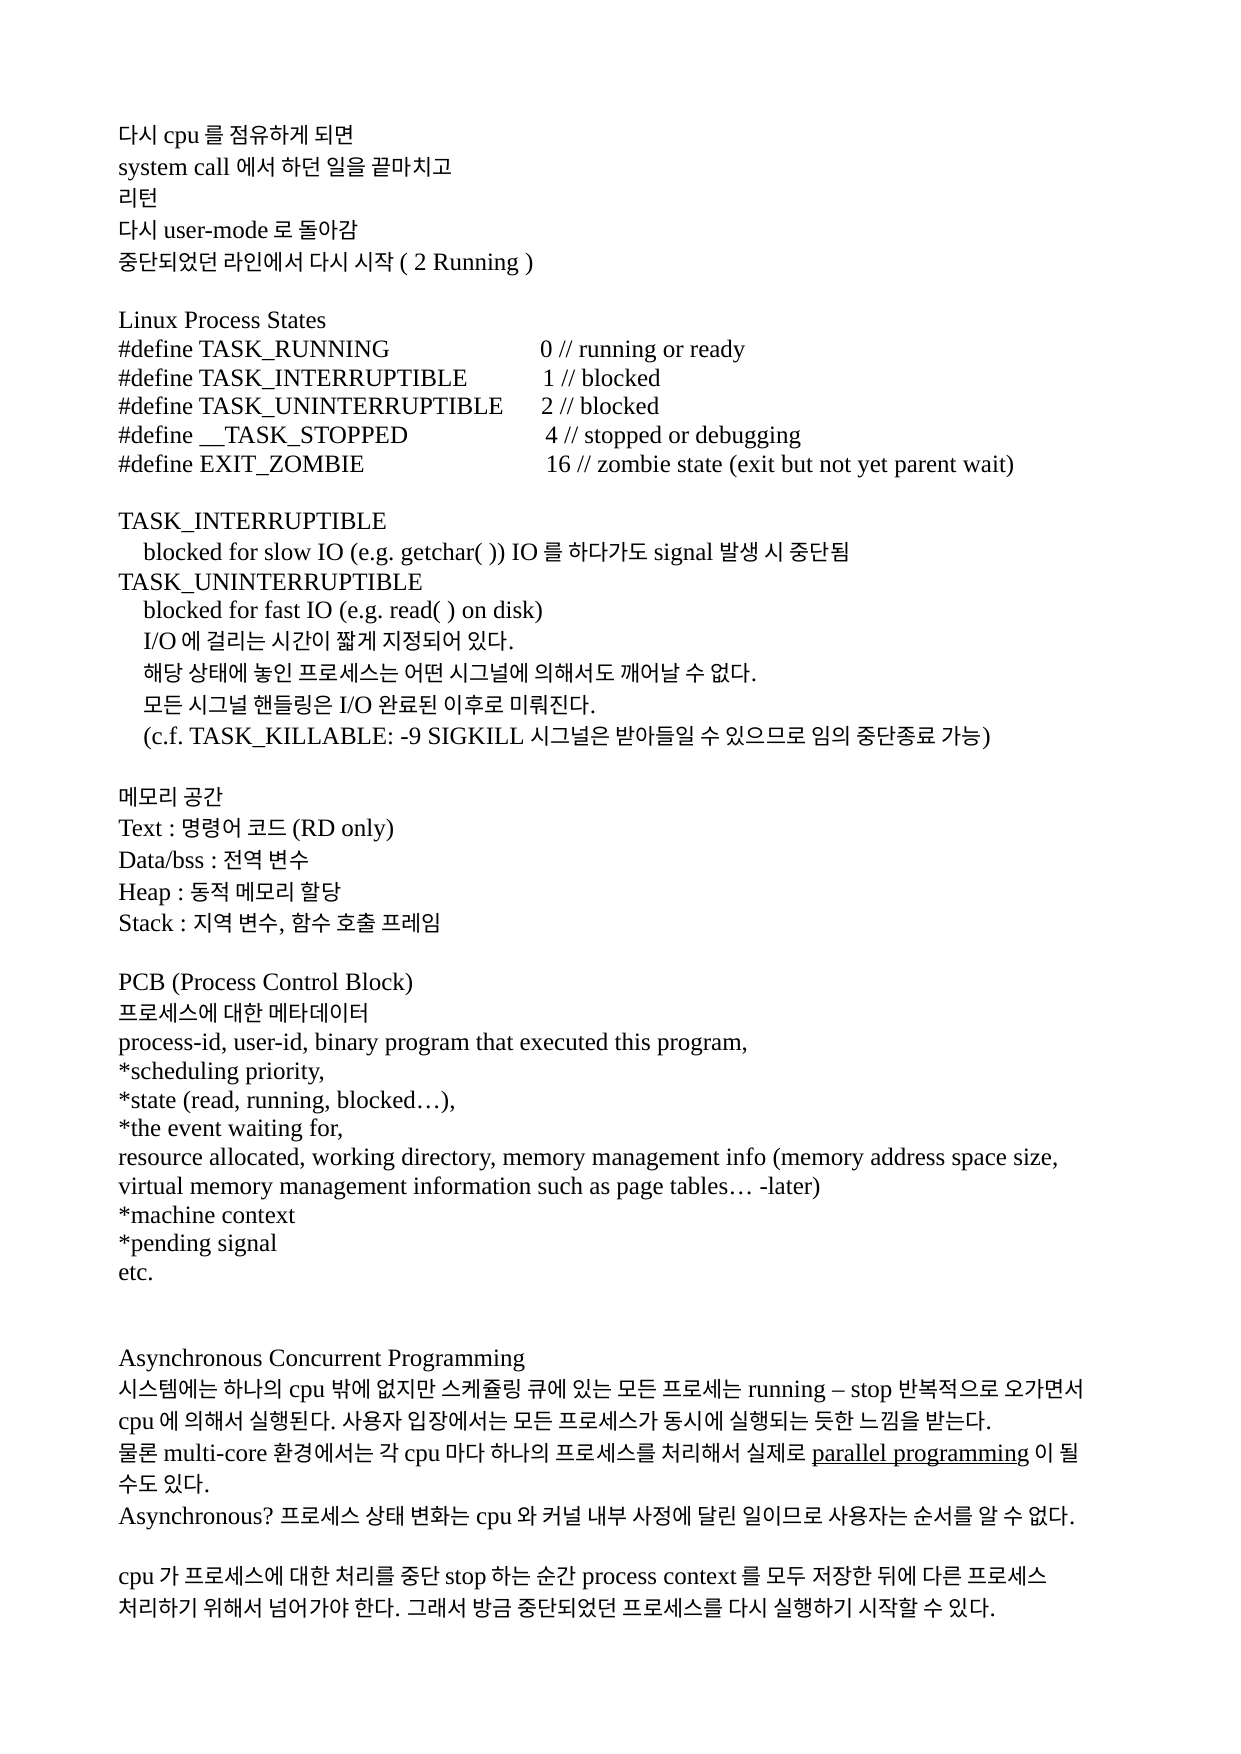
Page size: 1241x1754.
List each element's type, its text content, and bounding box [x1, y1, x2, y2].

text 물론 multi-core 환경에서는 각 cpu마다 하나의 프로세스를 처리해서 실제로 parallel programming이 될 수도 있다. [118, 1436, 1122, 1499]
text TASK_INTERRUPTIBLE [118, 506, 1122, 535]
text Heap : 동적 메모리 할당 [118, 875, 1122, 906]
text 다시 user-mode로 돌아감 [118, 213, 1122, 245]
text resource allocated, working directory, memory management info (memory address space size, virtual memory management information such as page tables… -later) [118, 1142, 1122, 1200]
text I/O에 걸리는 시간이 짧게 지정되어 있다. [118, 624, 1122, 656]
text 중단되었던 라인에서 다시 시작 ( 2 Running ) [118, 245, 1122, 276]
text *pending signal [118, 1228, 1122, 1257]
text 모든 시그널 핸들링은 I/O 완료된 이후로 미뤄진다. [118, 688, 1122, 719]
text Asynchronous Concurrent Programming [118, 1343, 1122, 1372]
text cpu가 프로세스에 대한 처리를 중단stop하는 순간 process context를 모두 저장한 뒤에 다른 프로세스 처리하기 위해서 넘어가야 한다. 그래서 방금 중단되었던 프로세스를 다시 실행하기 시작할 수 있다. [118, 1559, 1122, 1623]
text 시스템에는 하나의 cpu 밖에 없지만 스케쥴링 큐에 있는 모든 프로세는 running – stop 반복적으로 오가면서 cpu에 의해서 실행된다. 사용자 입장에서는 모든 프로세스가 동시에 실행되는 듯한 느낌을 받는다. [118, 1372, 1122, 1436]
text #define TASK_RUNNING 0 // running or ready [118, 334, 1122, 363]
text 프로세스에 대한 메타데이터 [118, 996, 1122, 1027]
text TASK_UNINTERRUPTIBLE [118, 567, 1122, 596]
text Data/bss : 전역 변수 [118, 843, 1122, 875]
text 다시 cpu를 점유하게 되면 [118, 118, 1122, 150]
text 해당 상태에 놓인 프로세스는 어떤 시그널에 의해서도 깨어날 수 없다. [118, 656, 1122, 688]
text #define EXIT_ZOMBIE 16 // zombie state (exit but not yet parent wait) [118, 449, 1122, 478]
text PCB (Process Control Block) [118, 967, 1122, 996]
text 리턴 [118, 181, 1122, 213]
text Linux Process States [118, 305, 1122, 334]
text *state (read, running, blocked…), [118, 1085, 1122, 1113]
text #define __TASK_STOPPED 4 // stopped or debugging [118, 420, 1122, 449]
text *scheduling priority, [118, 1056, 1122, 1085]
text Text : 명령어 코드 (RD only) [118, 811, 1122, 843]
text blocked for fast IO (e.g. read( ) on disk) [118, 596, 1122, 624]
text #define TASK_INTERRUPTIBLE 1 // blocked [118, 363, 1122, 391]
text Stack : 지역 변수, 함수 호출 프레임 [118, 906, 1122, 938]
text process-id, user-id, binary program that executed this program, [118, 1027, 1122, 1056]
text system call 에서 하던 일을 끝마치고 [118, 150, 1122, 181]
text *the event waiting for, [118, 1113, 1122, 1142]
text #define TASK_UNINTERRUPTIBLE 2 // blocked [118, 391, 1122, 420]
text *machine context [118, 1200, 1122, 1228]
text blocked for slow IO (e.g. getchar( )) IO를 하다가도 signal 발생 시 중단됨 [118, 535, 1122, 567]
text Asynchronous? 프로세스 상태 변화는 cpu와 커널 내부 사정에 달린 일이므로 사용자는 순서를 알 수 없다. [118, 1499, 1122, 1531]
text etc. [118, 1257, 1122, 1286]
text (c.f. TASK_KILLABLE: -9 SIGKILL 시그널은 받아들일 수 있으므로 임의 중단종료 가능) [118, 719, 1122, 751]
text 메모리 공간 [118, 780, 1122, 811]
